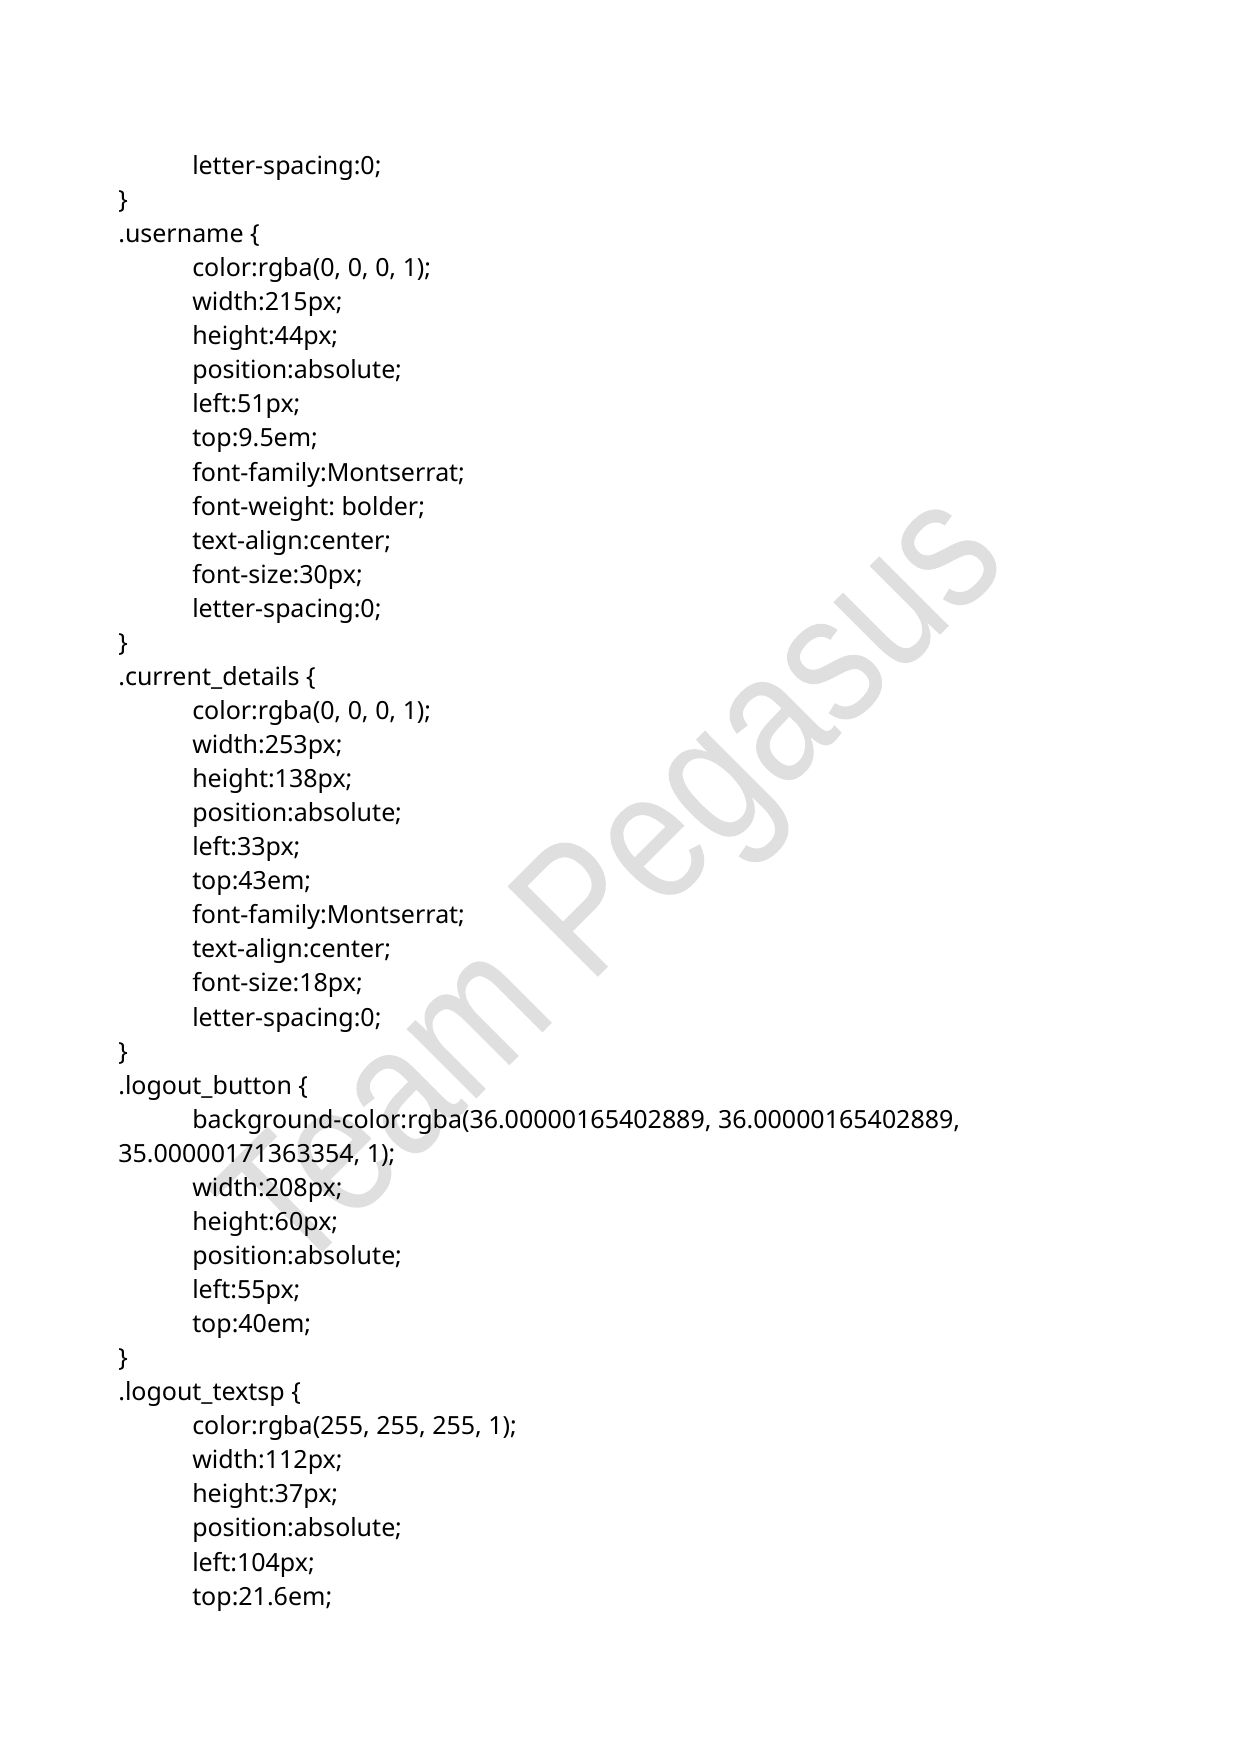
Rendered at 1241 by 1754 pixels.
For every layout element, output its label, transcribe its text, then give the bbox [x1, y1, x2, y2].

text position:absolute; [118, 795, 707, 829]
text } [118, 1340, 1122, 1374]
text [433, 1010, 476, 1033]
text font-family:Montserrat; [118, 897, 551, 931]
text [771, 795, 1122, 829]
text width:208px; [260, 1169, 337, 1203]
text width:208px; [375, 1169, 1122, 1203]
text } [118, 182, 1122, 216]
text height:44px; [118, 318, 1122, 352]
text font-size:18px; [118, 965, 467, 999]
text [414, 1067, 1122, 1101]
text color:rgba(0, 0, 0, 1); [118, 250, 1122, 284]
text [812, 727, 1122, 761]
text [748, 799, 774, 829]
text [988, 556, 1122, 590]
text [435, 1033, 1122, 1067]
text [468, 999, 542, 1033]
text width:112px; [118, 1442, 1122, 1476]
text [600, 863, 1122, 897]
text height:37px; [118, 1476, 1122, 1510]
text top:21.6em; [118, 1578, 1122, 1612]
text [694, 795, 746, 822]
text [868, 658, 1122, 693]
text letter-spacing:0; [118, 148, 1122, 182]
text font-family:Montserrat; [118, 454, 1122, 488]
text [915, 522, 1122, 556]
text color:rgba(255, 255, 255, 1); [118, 1408, 1122, 1442]
text font-weight: bolder; [118, 488, 1122, 522]
text [800, 624, 889, 658]
text [529, 863, 591, 897]
text color:rgba(0, 0, 0, 1); [118, 693, 739, 727]
text [575, 897, 1122, 931]
text height:138px; [118, 761, 675, 795]
text [787, 693, 1122, 727]
text height:60px; [294, 1203, 1122, 1238]
text [921, 624, 1122, 658]
text letter-spacing:0; [118, 590, 921, 624]
text [649, 829, 774, 863]
text [914, 590, 1122, 624]
text top:43em; [118, 863, 529, 897]
text [770, 727, 805, 761]
text left:33px; [118, 829, 620, 863]
text [743, 696, 780, 727]
text position:absolute; [118, 1510, 1122, 1544]
text letter-spacing:0; [118, 999, 433, 1033]
text width:253px; [118, 727, 763, 761]
text .logout_button { [118, 1067, 365, 1101]
text [757, 829, 1122, 863]
text [880, 556, 983, 590]
text .logout_textsp { [118, 1374, 1122, 1408]
text position:absolute; [118, 352, 1122, 386]
text .current_details { [118, 658, 869, 693]
text text-align:center; [118, 522, 910, 556]
text [876, 624, 922, 648]
text background-color:rgba(36.00000165402889, 36.00000165402889, 35.00000171363354, 1); [118, 1101, 1122, 1169]
text [574, 931, 1122, 965]
text left:55px; [118, 1272, 1122, 1306]
text [540, 897, 586, 920]
text width:215px; [118, 284, 1122, 318]
text } [118, 624, 813, 658]
text left:104px; [118, 1544, 1122, 1578]
text top:40em; [118, 1306, 1122, 1340]
text [466, 977, 508, 999]
text [683, 761, 743, 795]
text [530, 999, 1122, 1033]
text width:208px; [118, 1169, 271, 1203]
text left:51px; [118, 386, 1122, 420]
text position:absolute; [118, 1238, 1122, 1272]
text [624, 829, 662, 856]
text } [118, 1033, 443, 1067]
text [370, 1069, 407, 1101]
text font-size:30px; [118, 556, 892, 590]
text [493, 965, 1122, 999]
text text-align:center; [118, 931, 585, 965]
text [737, 761, 1122, 795]
text .username { [118, 216, 1122, 250]
text top:9.5em; [118, 420, 1122, 454]
text height:60px; [118, 1203, 306, 1238]
text width:208px; [332, 1169, 378, 1194]
